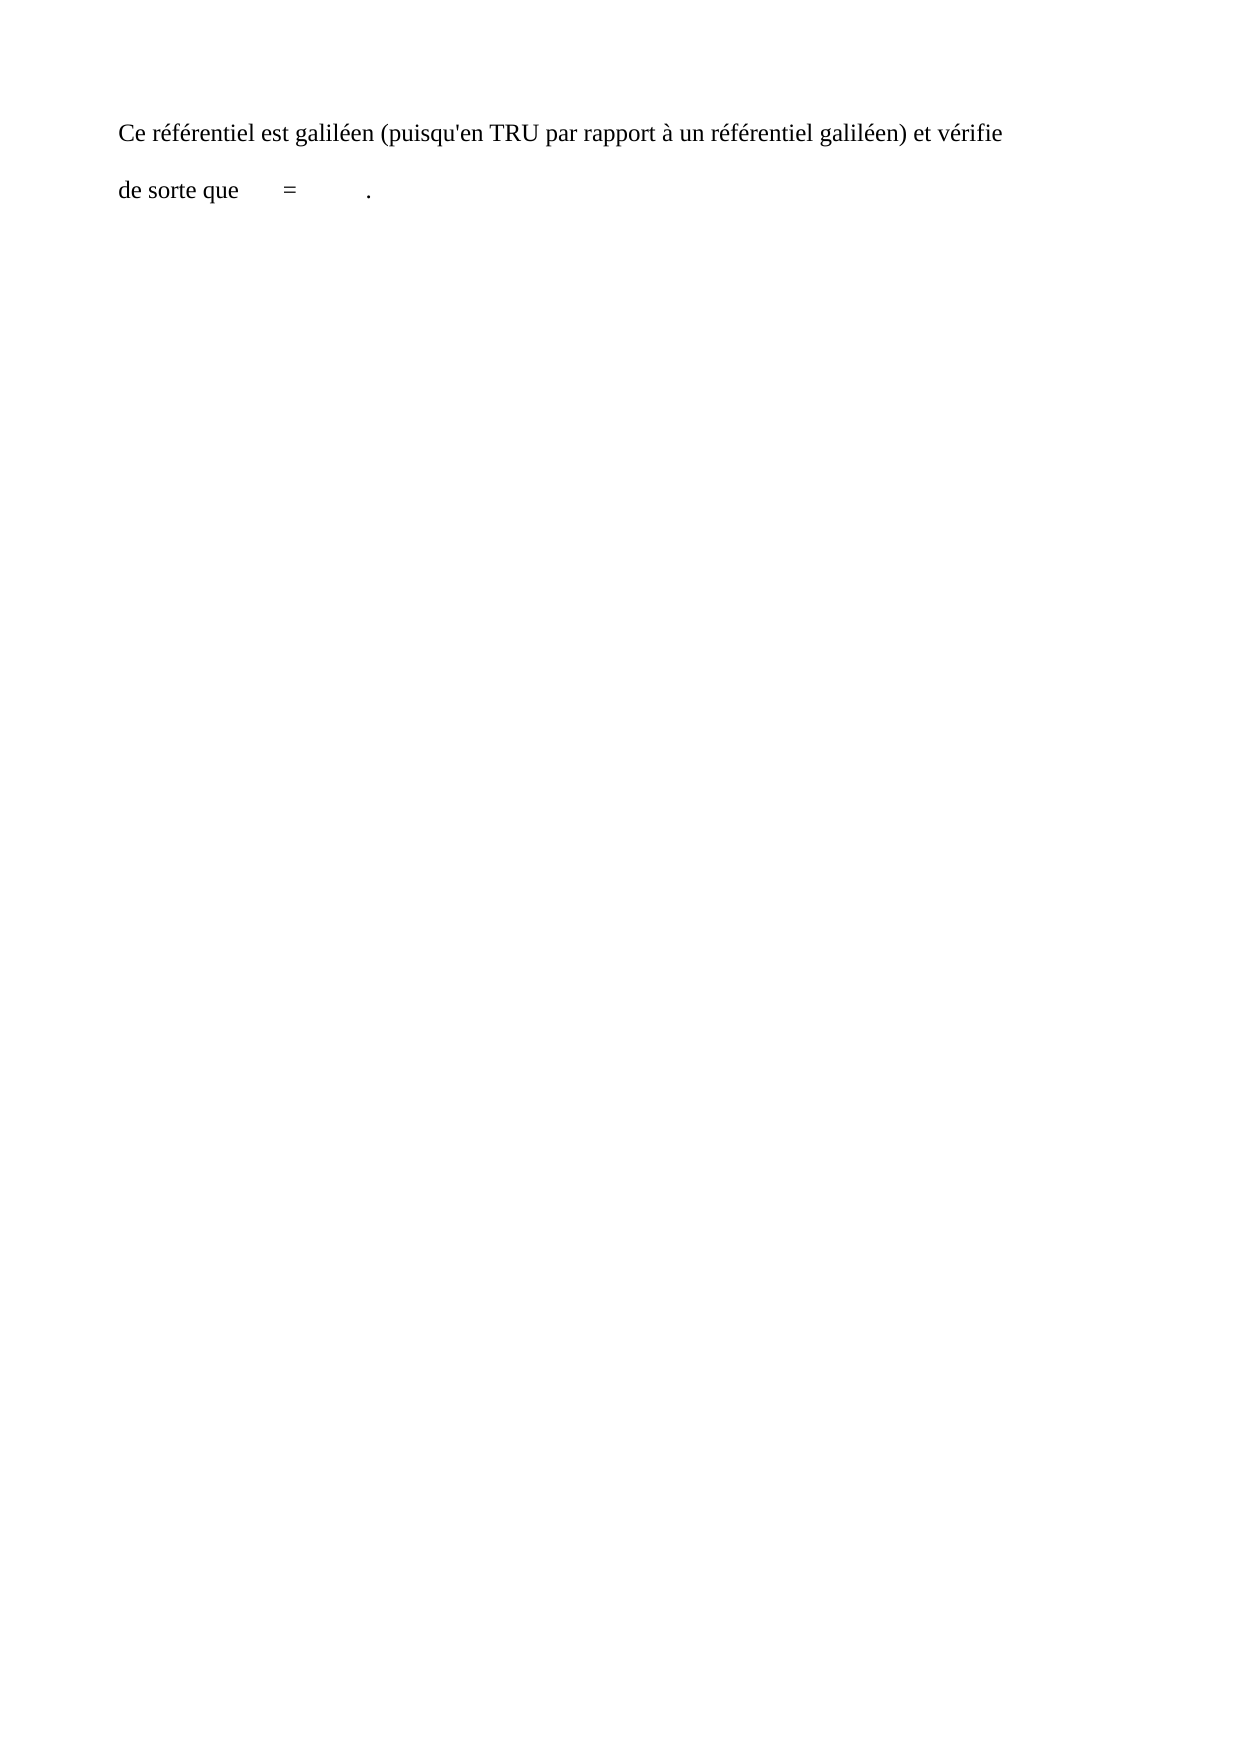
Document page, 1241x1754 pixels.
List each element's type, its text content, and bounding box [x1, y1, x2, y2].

text de sorte que = . [118, 176, 1122, 204]
text Ce référentiel est galiléen (puisqu'en TRU par rapport à un référentiel galiléen) et vérifie [118, 118, 1122, 147]
